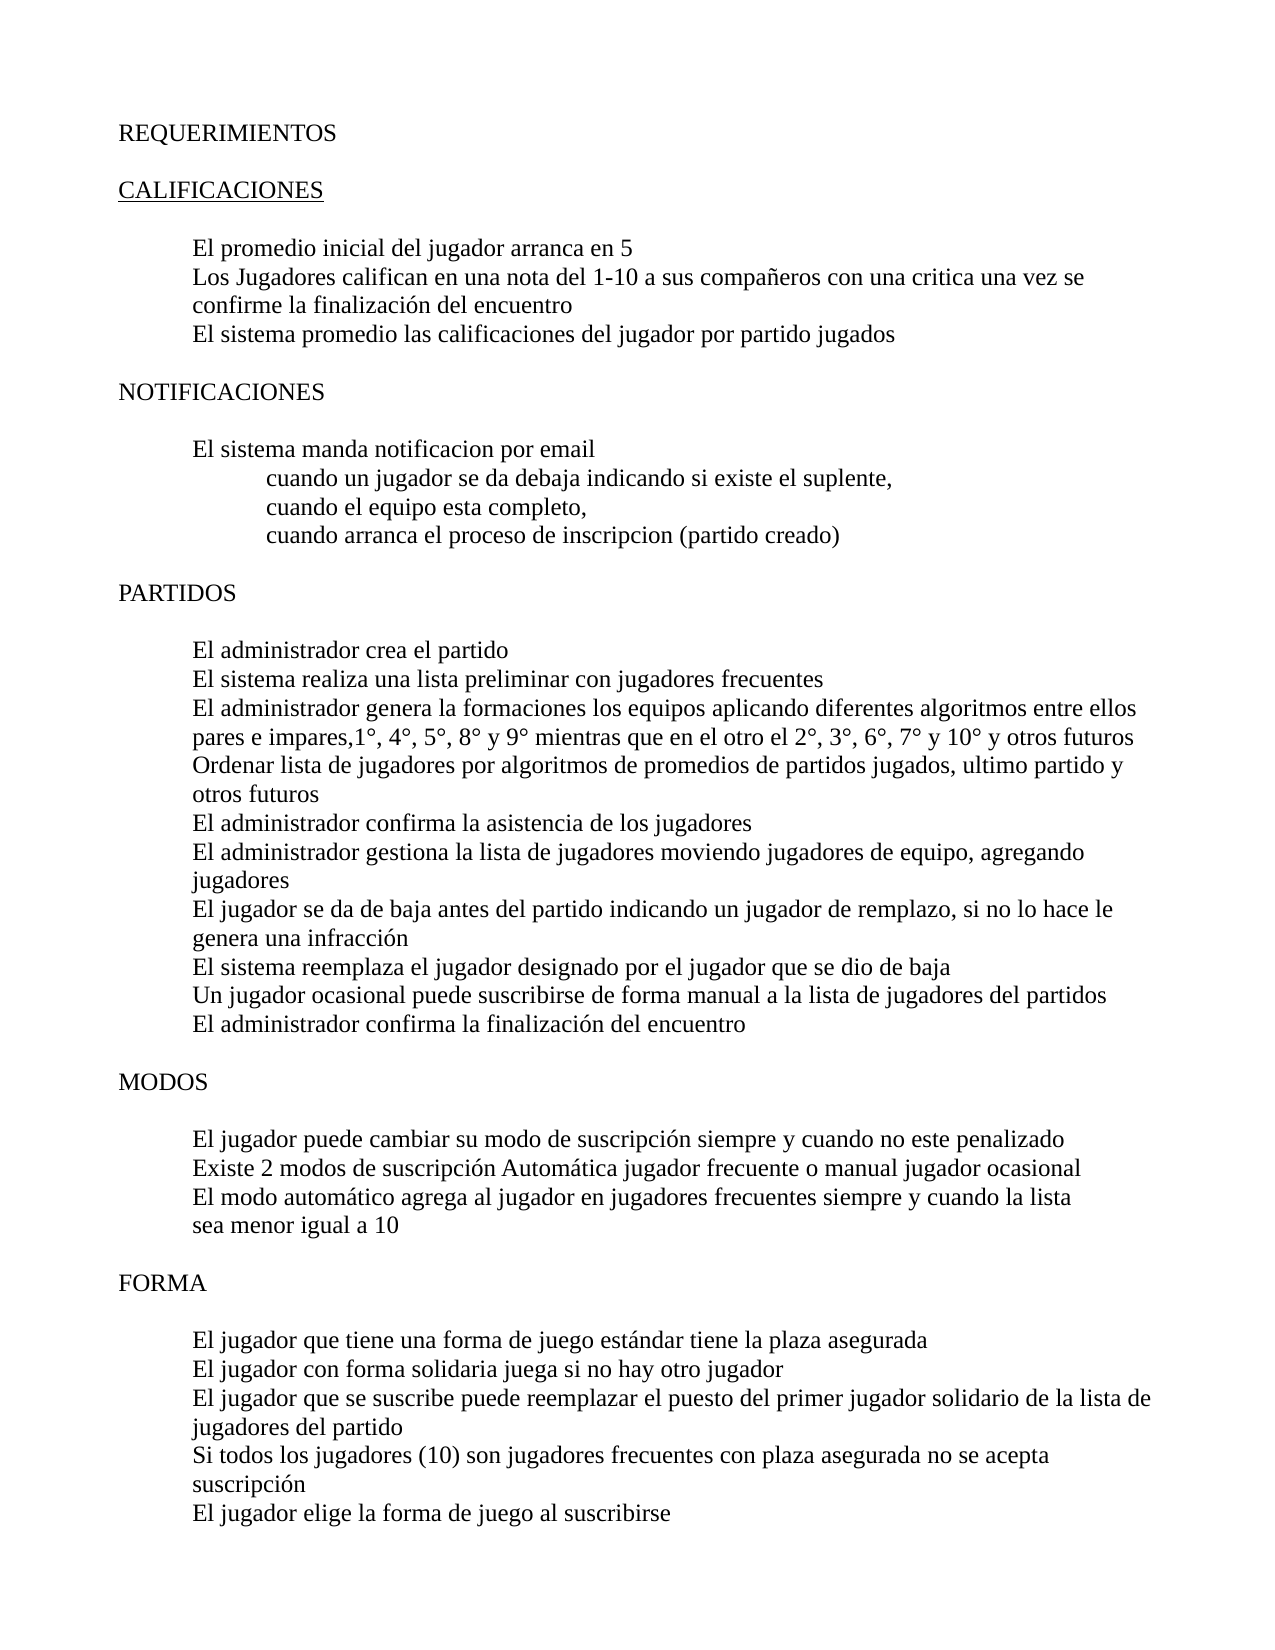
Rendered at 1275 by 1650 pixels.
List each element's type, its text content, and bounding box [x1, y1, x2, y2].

text El promedio inicial del jugador arranca en 5 [118, 233, 1157, 262]
text El administrador crea el partido [118, 636, 1157, 664]
text PARTIDOS [118, 578, 1157, 607]
text El jugador se da de baja antes del partido indicando un jugador de remplazo, si no lo hace le genera una infracción [118, 894, 1157, 952]
text Si todos los jugadores (10) son jugadores frecuentes con plaza asegurada no se acepta suscripción [118, 1441, 1157, 1498]
text cuando el equipo esta completo, [118, 492, 1157, 521]
text El jugador puede cambiar su modo de suscripción siempre y cuando no este penalizado [118, 1124, 1157, 1153]
text REQUERIMIENTOS [118, 118, 1157, 147]
text cuando un jugador se da debaja indicando si existe el suplente, [118, 463, 1157, 492]
text El administrador confirma la asistencia de los jugadores [118, 808, 1157, 837]
text Existe 2 modos de suscripción Automática jugador frecuente o manual jugador ocasional [118, 1153, 1157, 1182]
text El jugador que tiene una forma de juego estándar tiene la plaza asegurada [118, 1326, 1157, 1354]
text MODOS [118, 1067, 1157, 1096]
text El jugador elige la forma de juego al suscribirse [118, 1498, 1157, 1527]
text El sistema manda notificacion por email [118, 434, 1157, 463]
text El administrador confirma la finalización del encuentro [118, 1009, 1157, 1038]
text cuando arranca el proceso de inscripcion (partido creado) [118, 521, 1157, 549]
text El jugador con forma solidaria juega si no hay otro jugador [118, 1354, 1157, 1383]
text CALIFICACIONES [118, 176, 1157, 204]
text NOTIFICACIONES [118, 377, 1157, 406]
text Los Jugadores califican en una nota del 1-10 a sus compañeros con una critica una vez se confirme la finalización del encuentro [118, 262, 1157, 319]
text FORMA [118, 1268, 1157, 1297]
text El modo automático agrega al jugador en jugadores frecuentes siempre y cuando la lista [118, 1182, 1157, 1211]
text El administrador gestiona la lista de jugadores moviendo jugadores de equipo, agregando jugadores [118, 837, 1157, 894]
text El jugador que se suscribe puede reemplazar el puesto del primer jugador solidario de la lista de jugadores del partido [118, 1383, 1157, 1441]
text El administrador genera la formaciones los equipos aplicando diferentes algoritmos entre ellos pares e impares,1°, 4°, 5°, 8° y 9° mientras que en el otro el 2°, 3°, 6°, 7° y 10° y otros futuros [118, 693, 1157, 751]
text El sistema promedio las calificaciones del jugador por partido jugados [118, 319, 1157, 348]
text Ordenar lista de jugadores por algoritmos de promedios de partidos jugados, ultimo partido y otros futuros [118, 751, 1157, 808]
text sea menor igual a 10 [118, 1211, 1157, 1239]
text Un jugador ocasional puede suscribirse de forma manual a la lista de jugadores del partidos [118, 981, 1157, 1009]
text El sistema reemplaza el jugador designado por el jugador que se dio de baja [118, 952, 1157, 981]
text El sistema realiza una lista preliminar con jugadores frecuentes [118, 664, 1157, 693]
